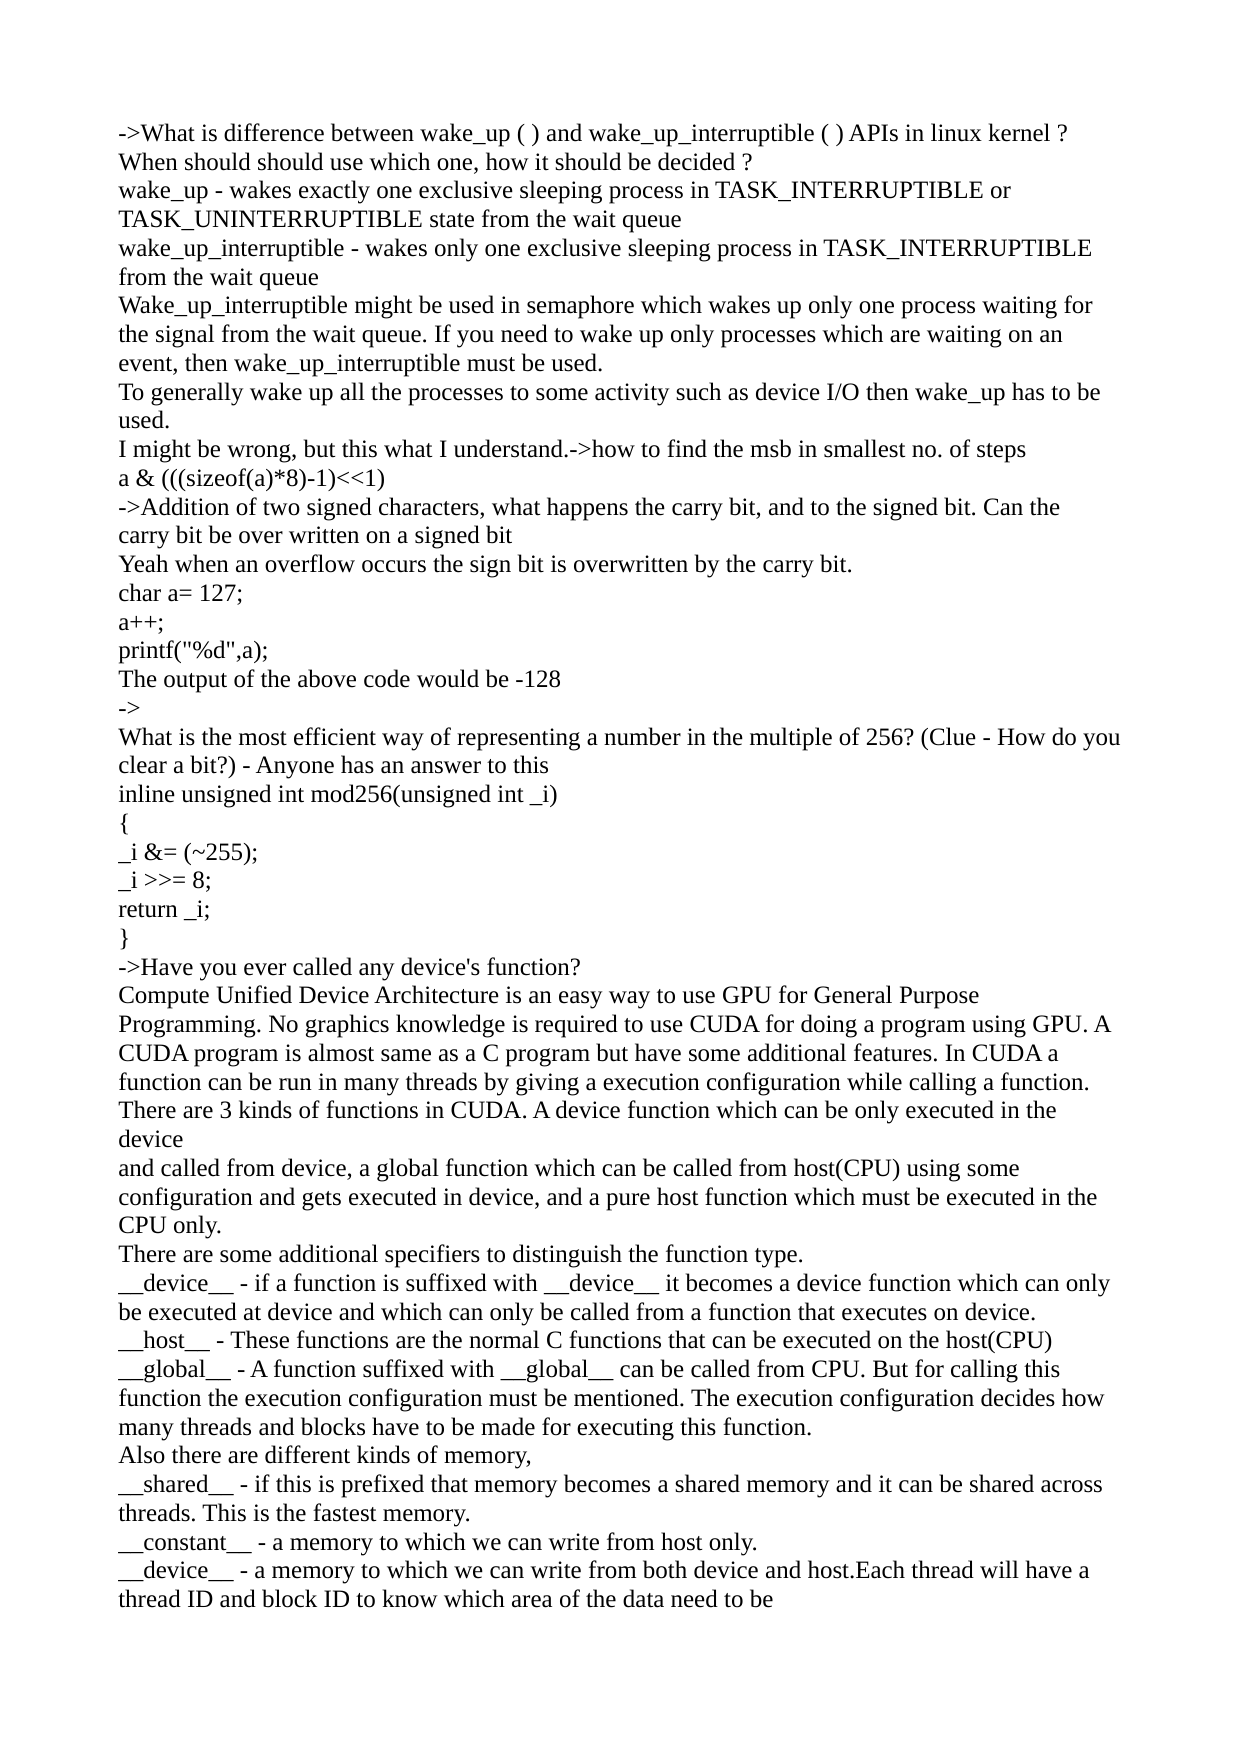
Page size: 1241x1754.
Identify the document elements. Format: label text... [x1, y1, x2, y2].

text wake_up_interruptible - wakes only one exclusive sleeping process in TASK_INTERRUPTIBLE [118, 233, 1122, 262]
text Programming. No graphics knowledge is required to use CUDA for doing a program using GPU. A [118, 1009, 1122, 1038]
text ->Addition of two signed characters, what happens the carry bit, and to the signed bit. Can the [118, 492, 1122, 521]
text be executed at device and which can only be called from a function that executes on device. [118, 1297, 1122, 1326]
text __device__ - a memory to which we can write from both device and host.Each thread will have a thread ID and block ID to know which area of the data need to be [118, 1556, 1122, 1613]
text { [118, 808, 1122, 837]
text wake_up - wakes exactly one exclusive sleeping process in TASK_INTERRUPTIBLE or [118, 176, 1122, 204]
text When should should use which one, how it should be decided ? [118, 147, 1122, 176]
text -> [118, 693, 1122, 722]
text from the wait queue [118, 262, 1122, 291]
text and called from device, a global function which can be called from host(CPU) using some [118, 1153, 1122, 1182]
text CPU only. [118, 1211, 1122, 1239]
text threads. This is the fastest memory. [118, 1498, 1122, 1527]
text } [118, 923, 1122, 952]
text Wake_up_interruptible might be used in semaphore which wakes up only one process waiting for [118, 291, 1122, 319]
text carry bit be over written on a signed bit [118, 521, 1122, 549]
text There are 3 kinds of functions in CUDA. A device function which can be only executed in the device [118, 1096, 1122, 1153]
text return _i; [118, 894, 1122, 923]
text inline unsigned int mod256(unsigned int _i) [118, 779, 1122, 808]
text ->Have you ever called any device's function? [118, 952, 1122, 981]
text _i &= (~255); [118, 837, 1122, 866]
text I might be wrong, but this what I understand.->how to find the msb in smallest no. of steps [118, 434, 1122, 463]
text _i >>= 8; [118, 866, 1122, 894]
text printf("%d",a); [118, 636, 1122, 664]
text The output of the above code would be -128 [118, 664, 1122, 693]
text Yeah when an overflow occurs the sign bit is overwritten by the carry bit. [118, 549, 1122, 578]
text __global__ - A function suffixed with __global__ can be called from CPU. But for calling this [118, 1354, 1122, 1383]
text clear a bit?) - Anyone has an answer to this [118, 751, 1122, 779]
text function the execution configuration must be mentioned. The execution configuration decides how [118, 1383, 1122, 1412]
text Also there are different kinds of memory, [118, 1441, 1122, 1469]
text Compute Unified Device Architecture is an easy way to use GPU for General Purpose [118, 981, 1122, 1009]
text __constant__ - a memory to which we can write from host only. [118, 1527, 1122, 1556]
text char a= 127; [118, 578, 1122, 607]
text TASK_UNINTERRUPTIBLE state from the wait queue [118, 204, 1122, 233]
text many threads and blocks have to be made for executing this function. [118, 1412, 1122, 1441]
text a & (((sizeof(a)*8)-1)<<1) [118, 463, 1122, 492]
text __shared__ - if this is prefixed that memory becomes a shared memory and it can be shared across [118, 1469, 1122, 1498]
text a++; [118, 607, 1122, 636]
text configuration and gets executed in device, and a pure host function which must be executed in the [118, 1182, 1122, 1211]
text the signal from the wait queue. If you need to wake up only processes which are waiting on an [118, 319, 1122, 348]
text CUDA program is almost same as a C program but have some additional features. In CUDA a [118, 1038, 1122, 1067]
text function can be run in many threads by giving a execution configuration while calling a function. [118, 1067, 1122, 1096]
text __device__ - if a function is suffixed with __device__ it becomes a device function which can only [118, 1268, 1122, 1297]
text used. [118, 406, 1122, 434]
text event, then wake_up_interruptible must be used. [118, 348, 1122, 377]
text To generally wake up all the processes to some activity such as device I/O then wake_up has to be [118, 377, 1122, 406]
text ->What is difference between wake_up ( ) and wake_up_interruptible ( ) APIs in linux kernel ? [118, 118, 1122, 147]
text There are some additional specifiers to distinguish the function type. [118, 1239, 1122, 1268]
text __host__ - These functions are the normal C functions that can be executed on the host(CPU) [118, 1326, 1122, 1354]
text What is the most efficient way of representing a number in the multiple of 256? (Clue - How do you [118, 722, 1122, 751]
